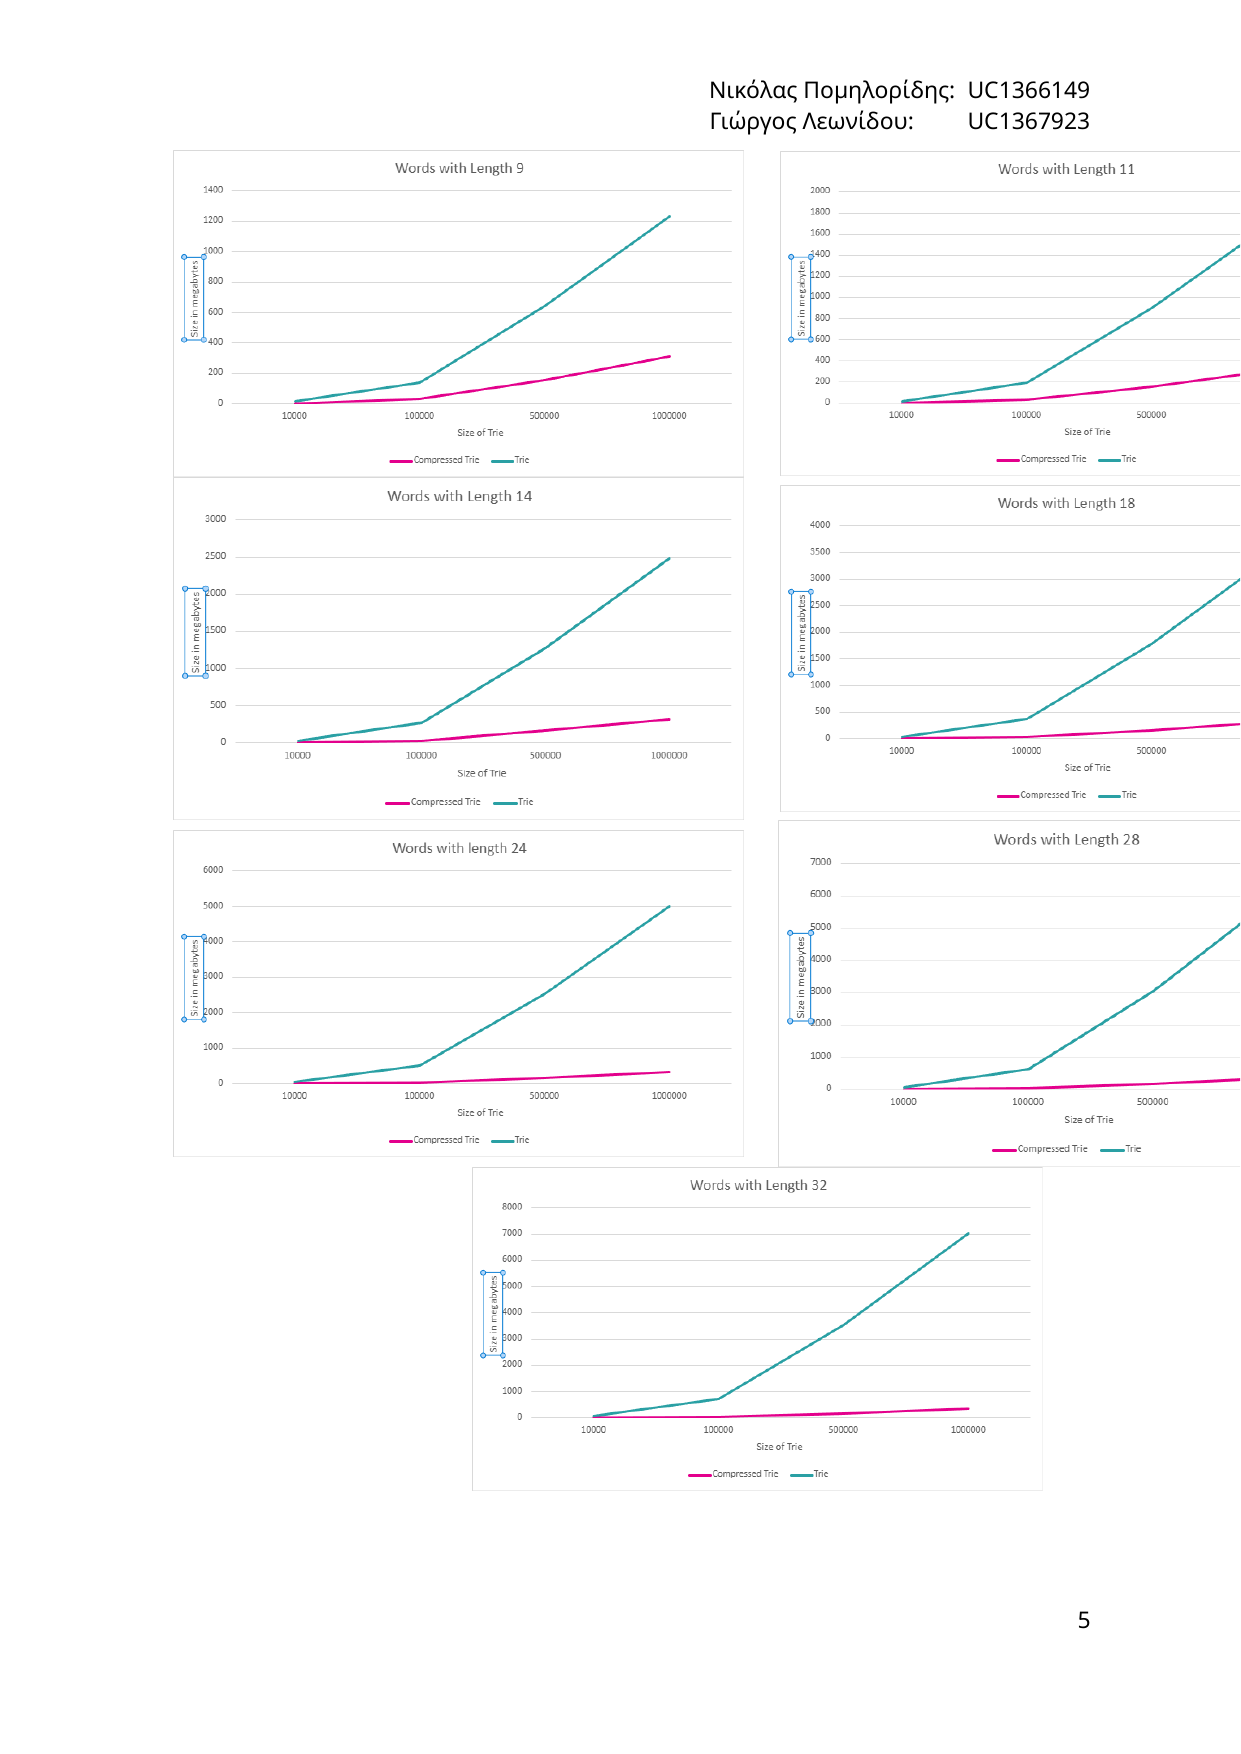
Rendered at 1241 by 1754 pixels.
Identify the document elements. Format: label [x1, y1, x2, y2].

table_cell [150, 476, 173, 819]
table_cell [766, 476, 1240, 819]
table_cell [150, 150, 173, 476]
table_cell [766, 150, 1240, 476]
table_cell [150, 819, 766, 1167]
table_cell [766, 819, 1240, 1167]
table_cell [744, 476, 766, 819]
table_cell [744, 150, 766, 476]
table_cell [1043, 1167, 1240, 1491]
table_cell [150, 1167, 472, 1491]
